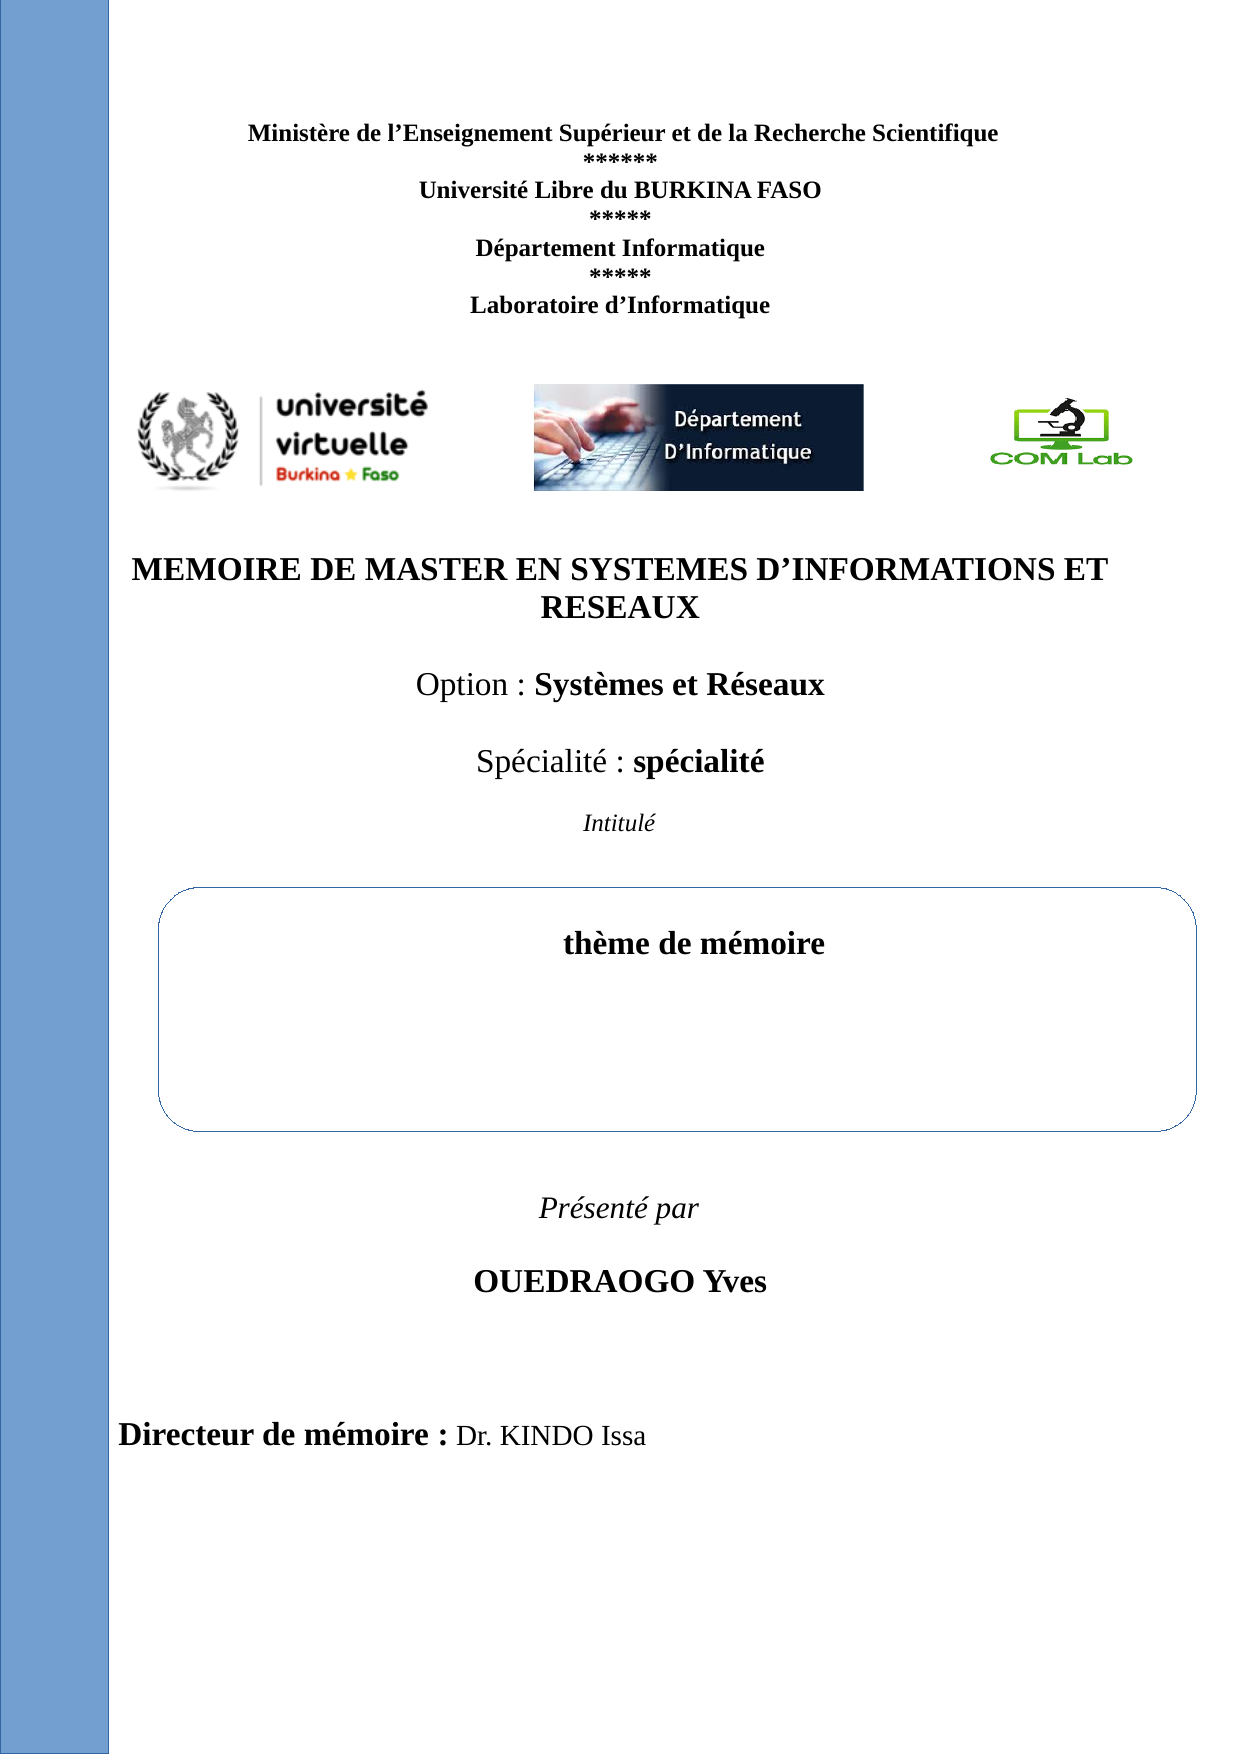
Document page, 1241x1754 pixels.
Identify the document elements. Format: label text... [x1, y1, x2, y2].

text Laboratoire d’Informatique [118, 291, 1122, 319]
text Présenté par [118, 1189, 1122, 1225]
text Ministère de l’Enseignement Supérieur et de la Recherche Scientifique [118, 118, 1122, 147]
text OUEDRAOGO Yves [118, 1261, 1122, 1299]
text ***** [118, 204, 1122, 233]
text Directeur de mémoire : Dr. KINDO Issa [118, 1414, 1122, 1453]
text thème de mémoire [159, 923, 1122, 961]
text [118, 923, 158, 961]
picture [937, 368, 1187, 494]
text Département Informatique [118, 233, 1122, 262]
text Option : Systèmes et Réseaux [118, 664, 1122, 703]
text ***** [118, 262, 1122, 291]
text ****** [118, 147, 1122, 176]
text Intitulé [118, 808, 1122, 837]
text Spécialité : spécialité [118, 741, 1122, 779]
picture [533, 384, 864, 491]
text MEMOIRE DE MASTER EN SYSTEMES D’INFORMATIONS ET RESEAUX [118, 549, 1122, 626]
picture [118, 376, 462, 493]
text Université Libre du BURKINA FASO [118, 176, 1122, 204]
